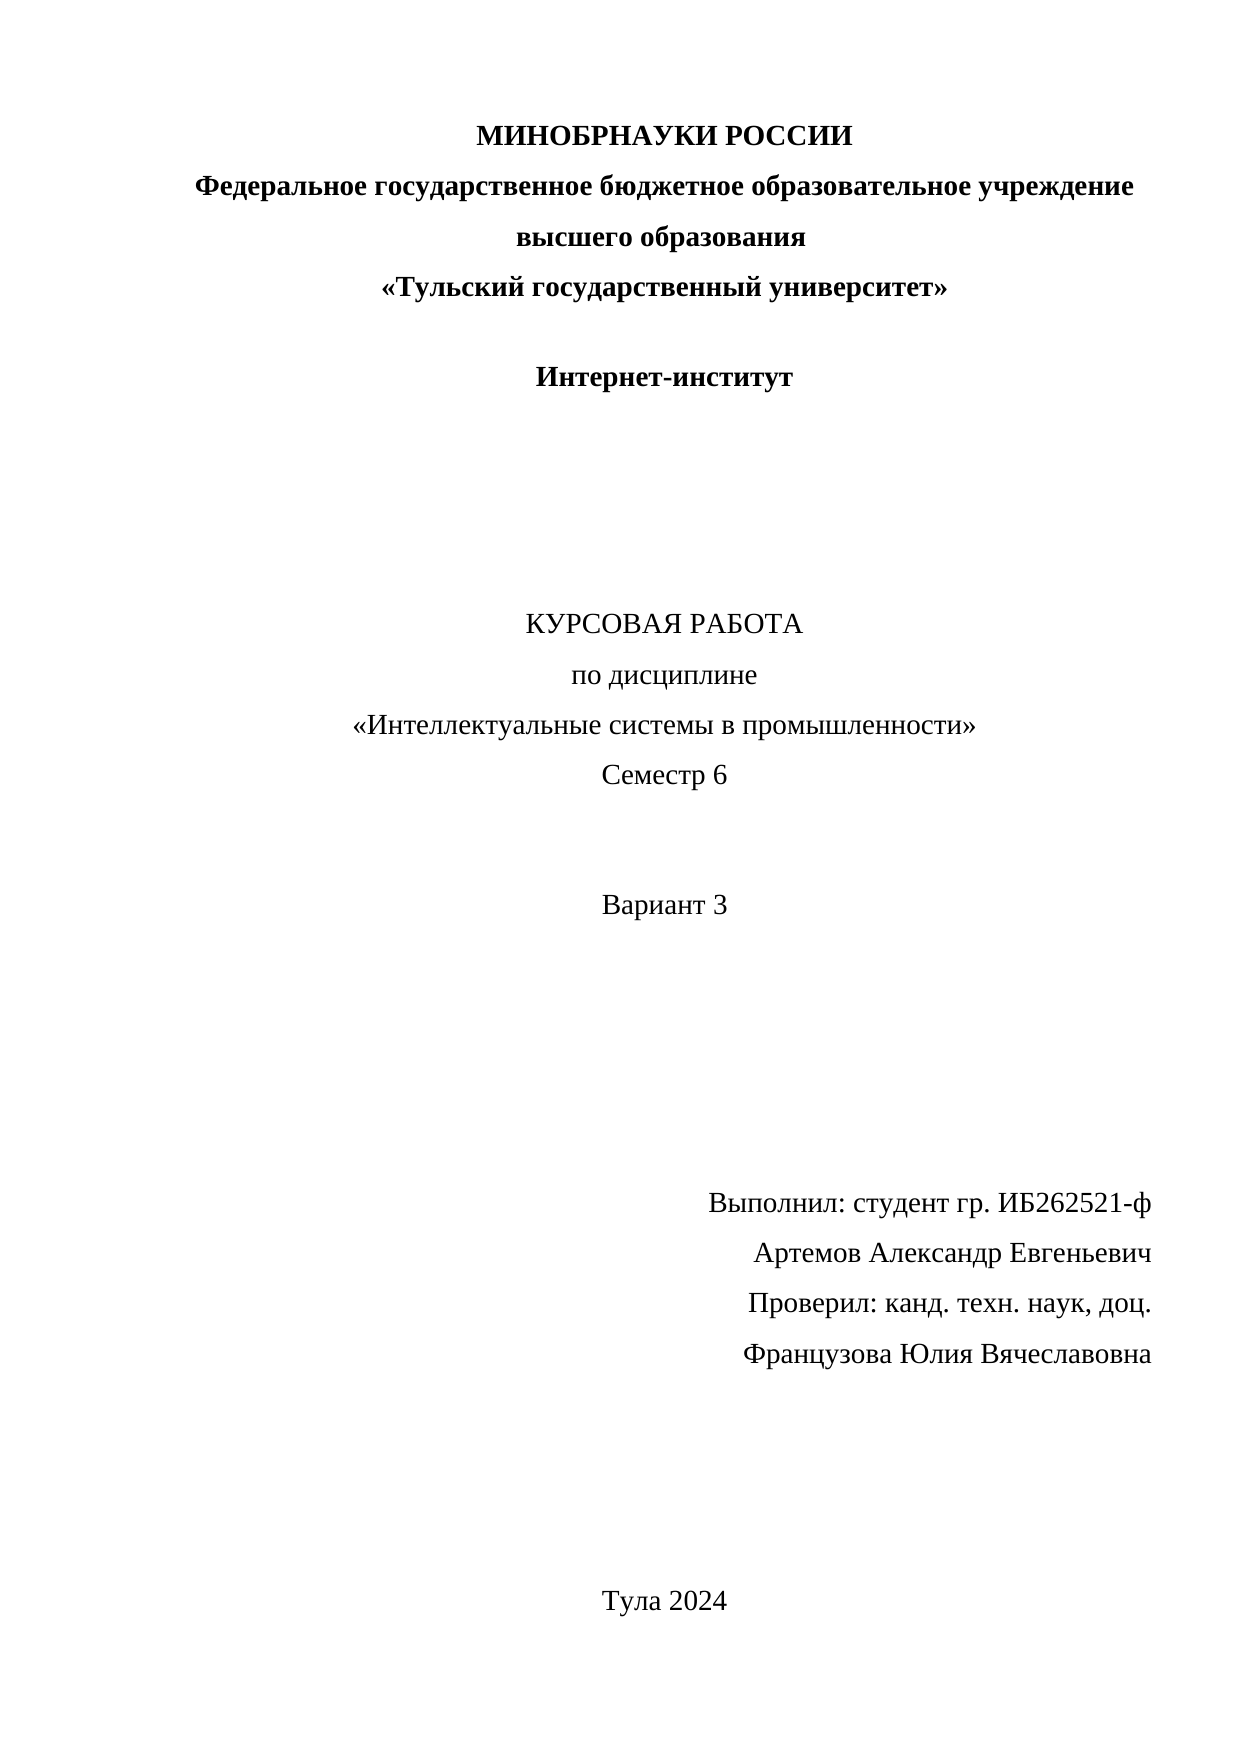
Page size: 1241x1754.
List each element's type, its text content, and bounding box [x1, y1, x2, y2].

text КУРСОВАЯ РАБОТА [177, 607, 1152, 640]
text Французова Юлия Вячеславовна [177, 1336, 1152, 1369]
text Тула 2024 [177, 1583, 1152, 1617]
text Выполнил: студент гр. ИБ262521-ф [177, 1185, 1152, 1218]
text Интернет-институт [177, 359, 1152, 392]
text Вариант 3 [177, 887, 1152, 920]
text Артемов Александр Евгеньевич [177, 1235, 1152, 1269]
text Федеральное государственное бюджетное образовательное учреждение высшего образования «Тульский государственный университет» [177, 168, 1152, 303]
text по дисциплине [177, 657, 1152, 690]
text Семестр 6 [177, 757, 1152, 791]
text Проверил: канд. техн. наук, доц. [177, 1285, 1152, 1319]
text МИНОБРНАУКИ РОССИИ [177, 118, 1152, 152]
text «Интеллектуальные системы в промышленности» [177, 707, 1152, 741]
